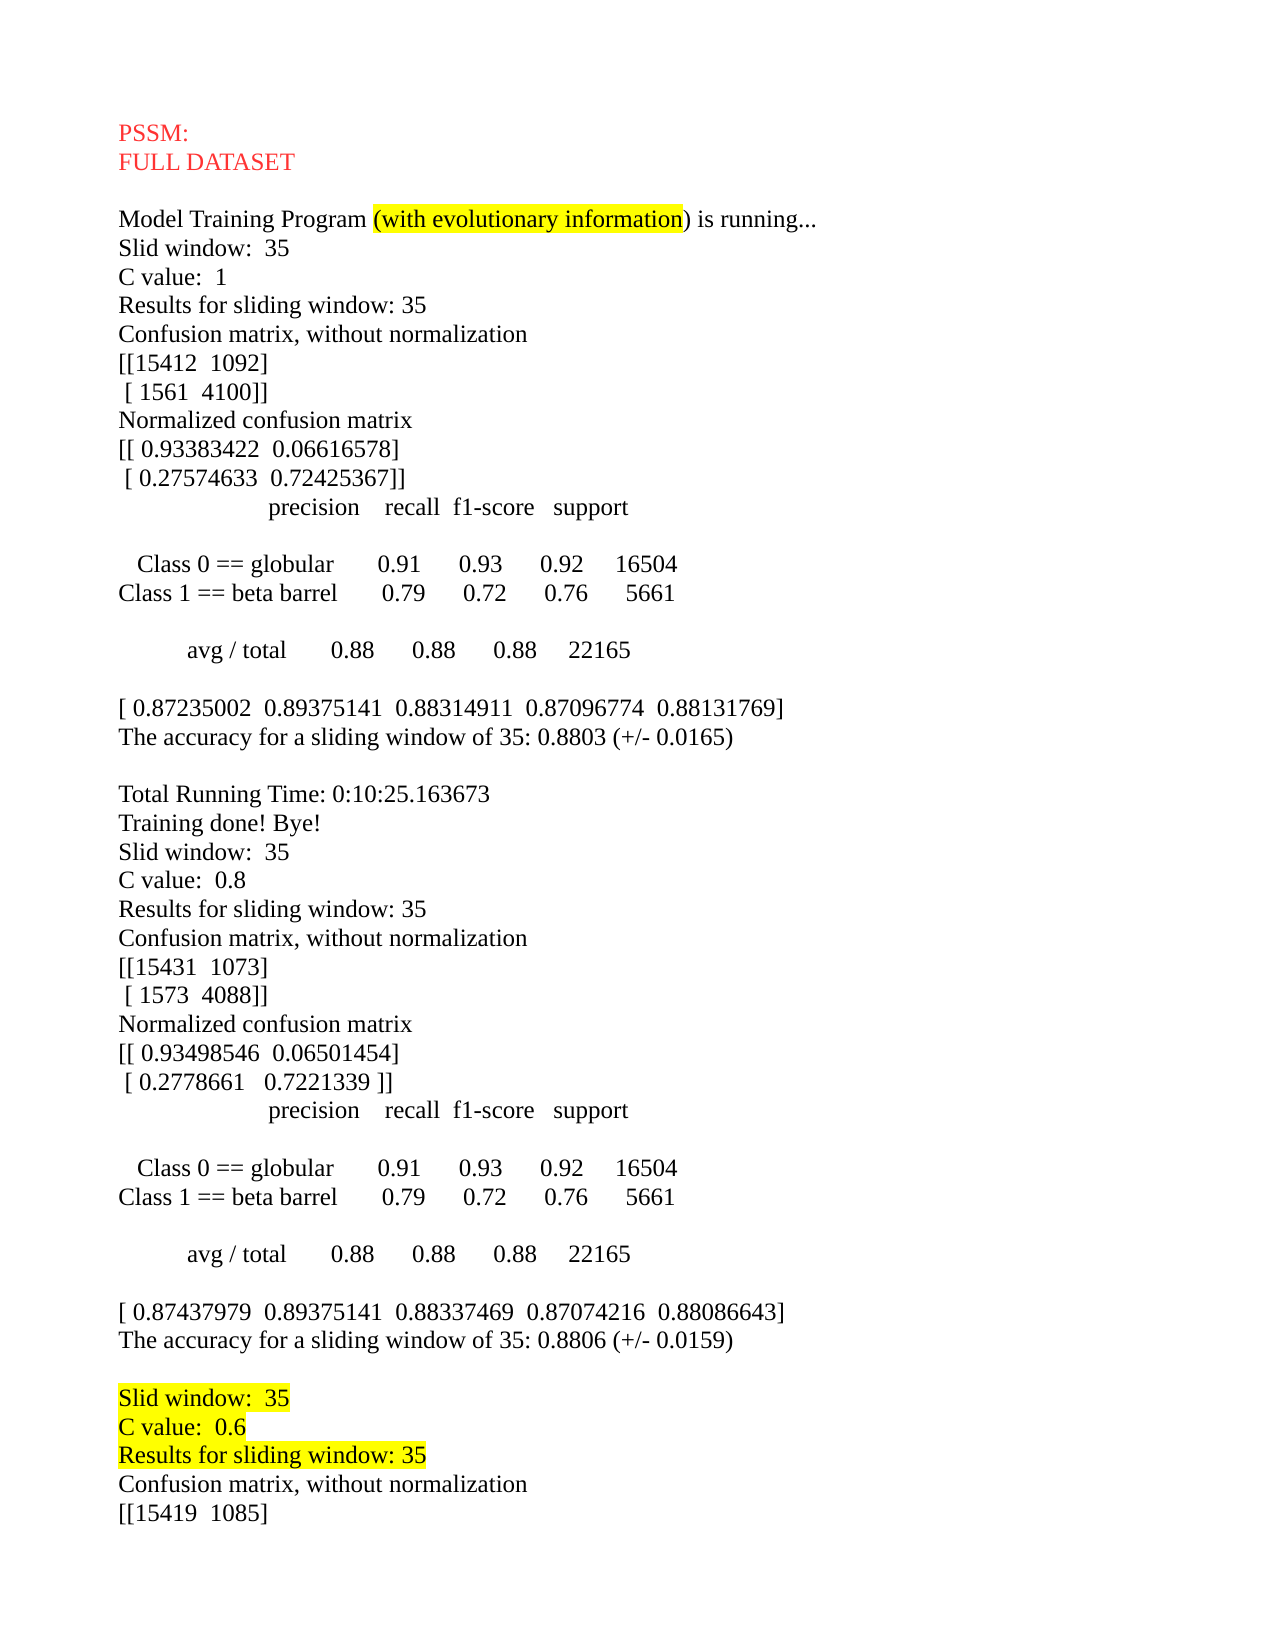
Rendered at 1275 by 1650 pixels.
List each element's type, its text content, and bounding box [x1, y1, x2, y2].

text Confusion matrix, without normalization [118, 319, 1157, 348]
text precision recall f1-score support [118, 492, 1157, 521]
text Class 1 == beta barrel 0.79 0.72 0.76 5661 [118, 1182, 1157, 1211]
text Training done! Bye! [118, 808, 1157, 837]
text [ 0.87437979 0.89375141 0.88337469 0.87074216 0.88086643] [118, 1297, 1157, 1326]
text avg / total 0.88 0.88 0.88 22165 [118, 636, 1157, 664]
text Total Running Time: 0:10:25.163673 [118, 779, 1157, 808]
text Model Training Program (with evolutionary information) is running... [118, 204, 1157, 233]
text PSSM: [118, 118, 1157, 147]
text [[15412 1092] [118, 348, 1157, 377]
text [[15419 1085] [118, 1498, 1157, 1527]
text The accuracy for a sliding window of 35: 0.8803 (+/- 0.0165) [118, 722, 1157, 751]
text [ 0.2778661 0.7221339 ]] [118, 1067, 1157, 1096]
text avg / total 0.88 0.88 0.88 22165 [118, 1239, 1157, 1268]
text Normalized confusion matrix [118, 1009, 1157, 1038]
text Class 1 == beta barrel 0.79 0.72 0.76 5661 [118, 578, 1157, 607]
text Confusion matrix, without normalization [118, 1469, 1157, 1498]
text Normalized confusion matrix [118, 406, 1157, 434]
text C value: 0.8 [118, 866, 1157, 894]
text [[ 0.93498546 0.06501454] [118, 1038, 1157, 1067]
text Slid window: 35 [118, 233, 1157, 262]
text Results for sliding window: 35 [118, 1441, 1157, 1469]
text FULL DATASET [118, 147, 1157, 176]
text Class 0 == globular 0.91 0.93 0.92 16504 [118, 549, 1157, 578]
text Confusion matrix, without normalization [118, 923, 1157, 952]
text [[ 0.93383422 0.06616578] [118, 434, 1157, 463]
text The accuracy for a sliding window of 35: 0.8806 (+/- 0.0159) [118, 1326, 1157, 1354]
text Class 0 == globular 0.91 0.93 0.92 16504 [118, 1153, 1157, 1182]
text [[15431 1073] [118, 952, 1157, 981]
text Results for sliding window: 35 [118, 291, 1157, 319]
text C value: 0.6 [118, 1412, 1157, 1441]
text [ 0.27574633 0.72425367]] [118, 463, 1157, 492]
text C value: 1 [118, 262, 1157, 291]
text [ 1573 4088]] [118, 981, 1157, 1009]
text Slid window: 35 [118, 1383, 1157, 1412]
text precision recall f1-score support [118, 1096, 1157, 1124]
text Results for sliding window: 35 [118, 894, 1157, 923]
text [ 0.87235002 0.89375141 0.88314911 0.87096774 0.88131769] [118, 693, 1157, 722]
text [ 1561 4100]] [118, 377, 1157, 406]
text Slid window: 35 [118, 837, 1157, 866]
